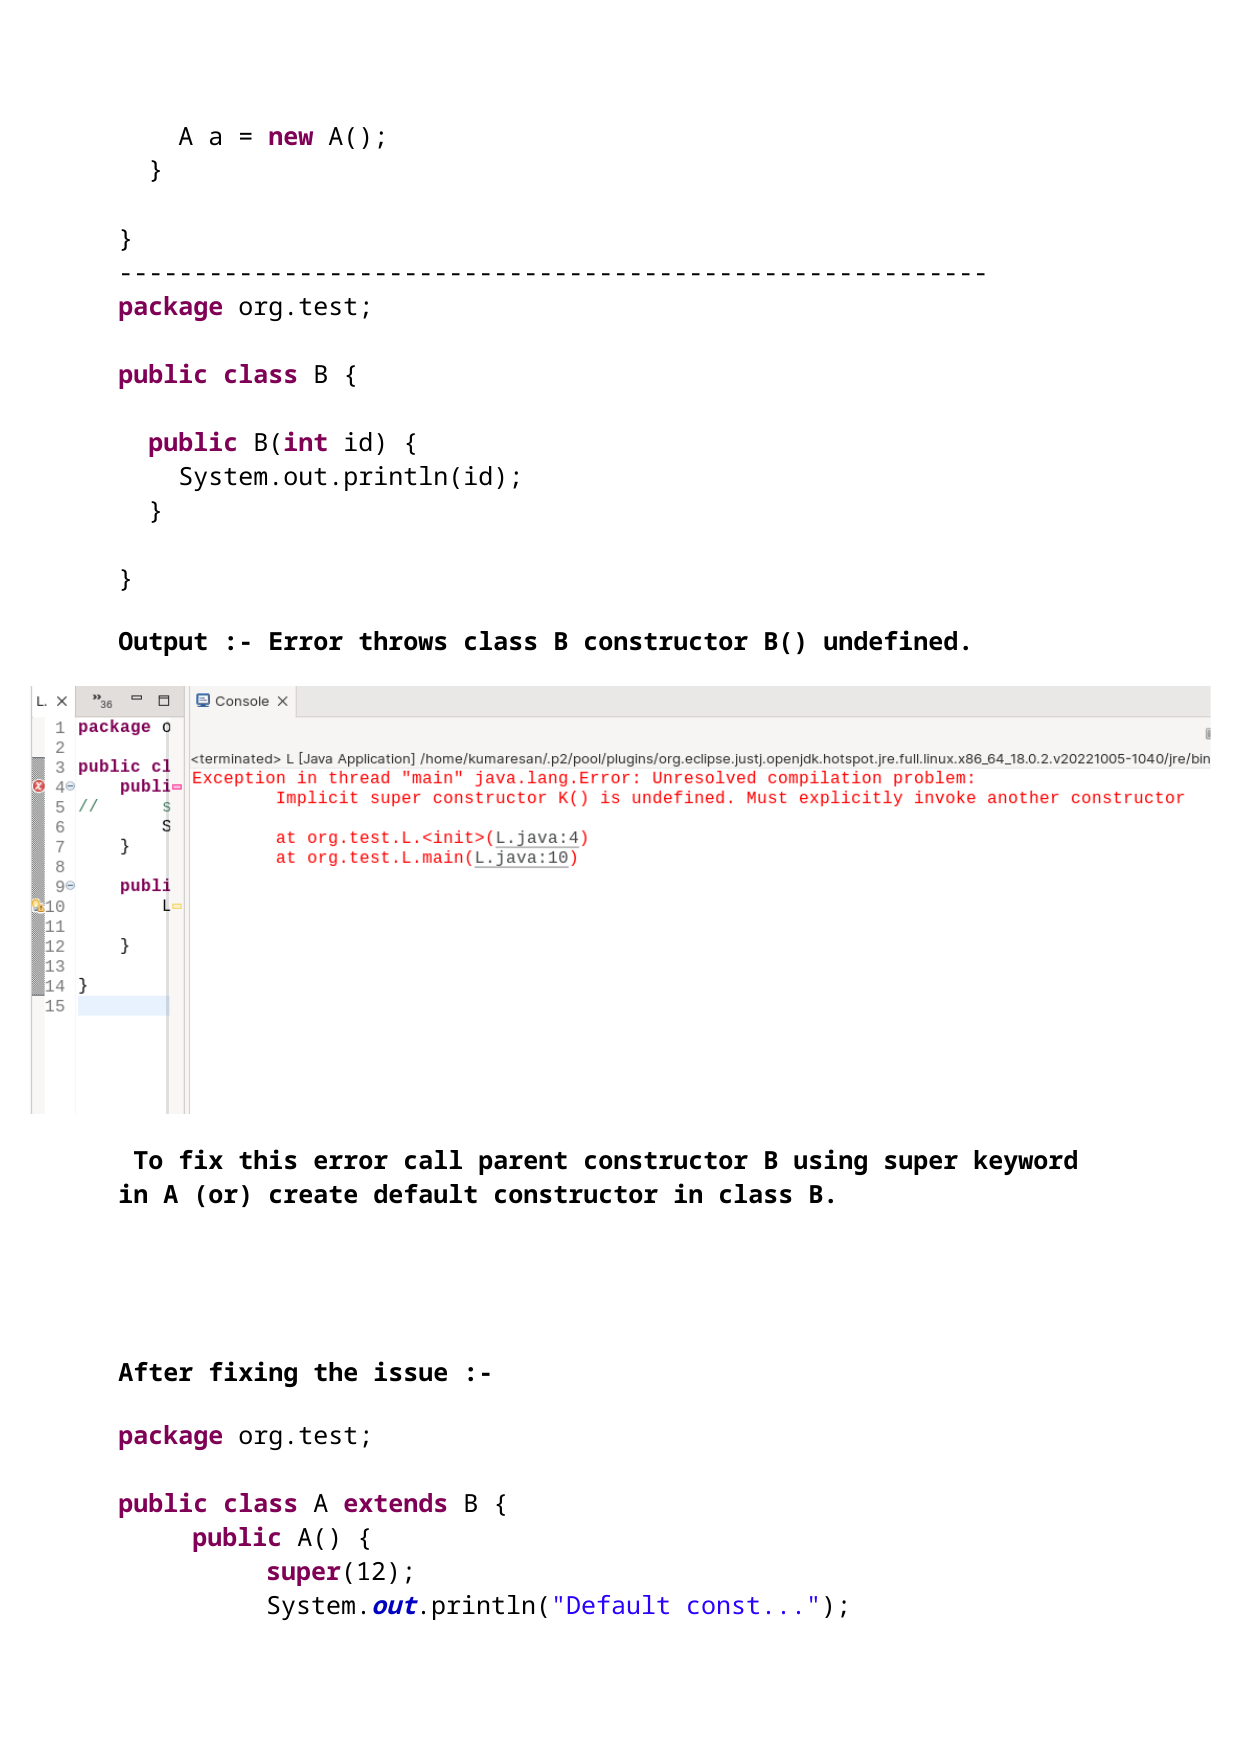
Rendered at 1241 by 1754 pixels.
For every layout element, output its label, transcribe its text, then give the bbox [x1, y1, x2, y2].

text public class A extends B { [118, 1486, 1122, 1519]
text public A() { [118, 1519, 1122, 1554]
text } [118, 561, 1122, 595]
text System.out.println("Default const..."); [118, 1588, 1122, 1622]
text super(12); [118, 1554, 1122, 1588]
text public B(int id) { [118, 425, 1122, 459]
text } [118, 493, 1122, 527]
text ---------------------------------------------------------- [118, 254, 1122, 288]
text } [118, 220, 1122, 254]
text Output :- Error throws class B constructor B() undefined. [118, 624, 1122, 658]
text After fixing the issue :- [118, 1354, 1122, 1389]
picture [29, 686, 1211, 1114]
text System.out.println(id); [118, 459, 1122, 493]
text package org.test; [118, 288, 1122, 322]
text } [118, 152, 1122, 186]
text public class B { [118, 357, 1122, 391]
text package org.test; [118, 1417, 1122, 1451]
text A a = new A(); [118, 118, 1122, 152]
text To fix this error call parent constructor B using super keyword in A (or) create default constructor in class B. [118, 1143, 1122, 1211]
